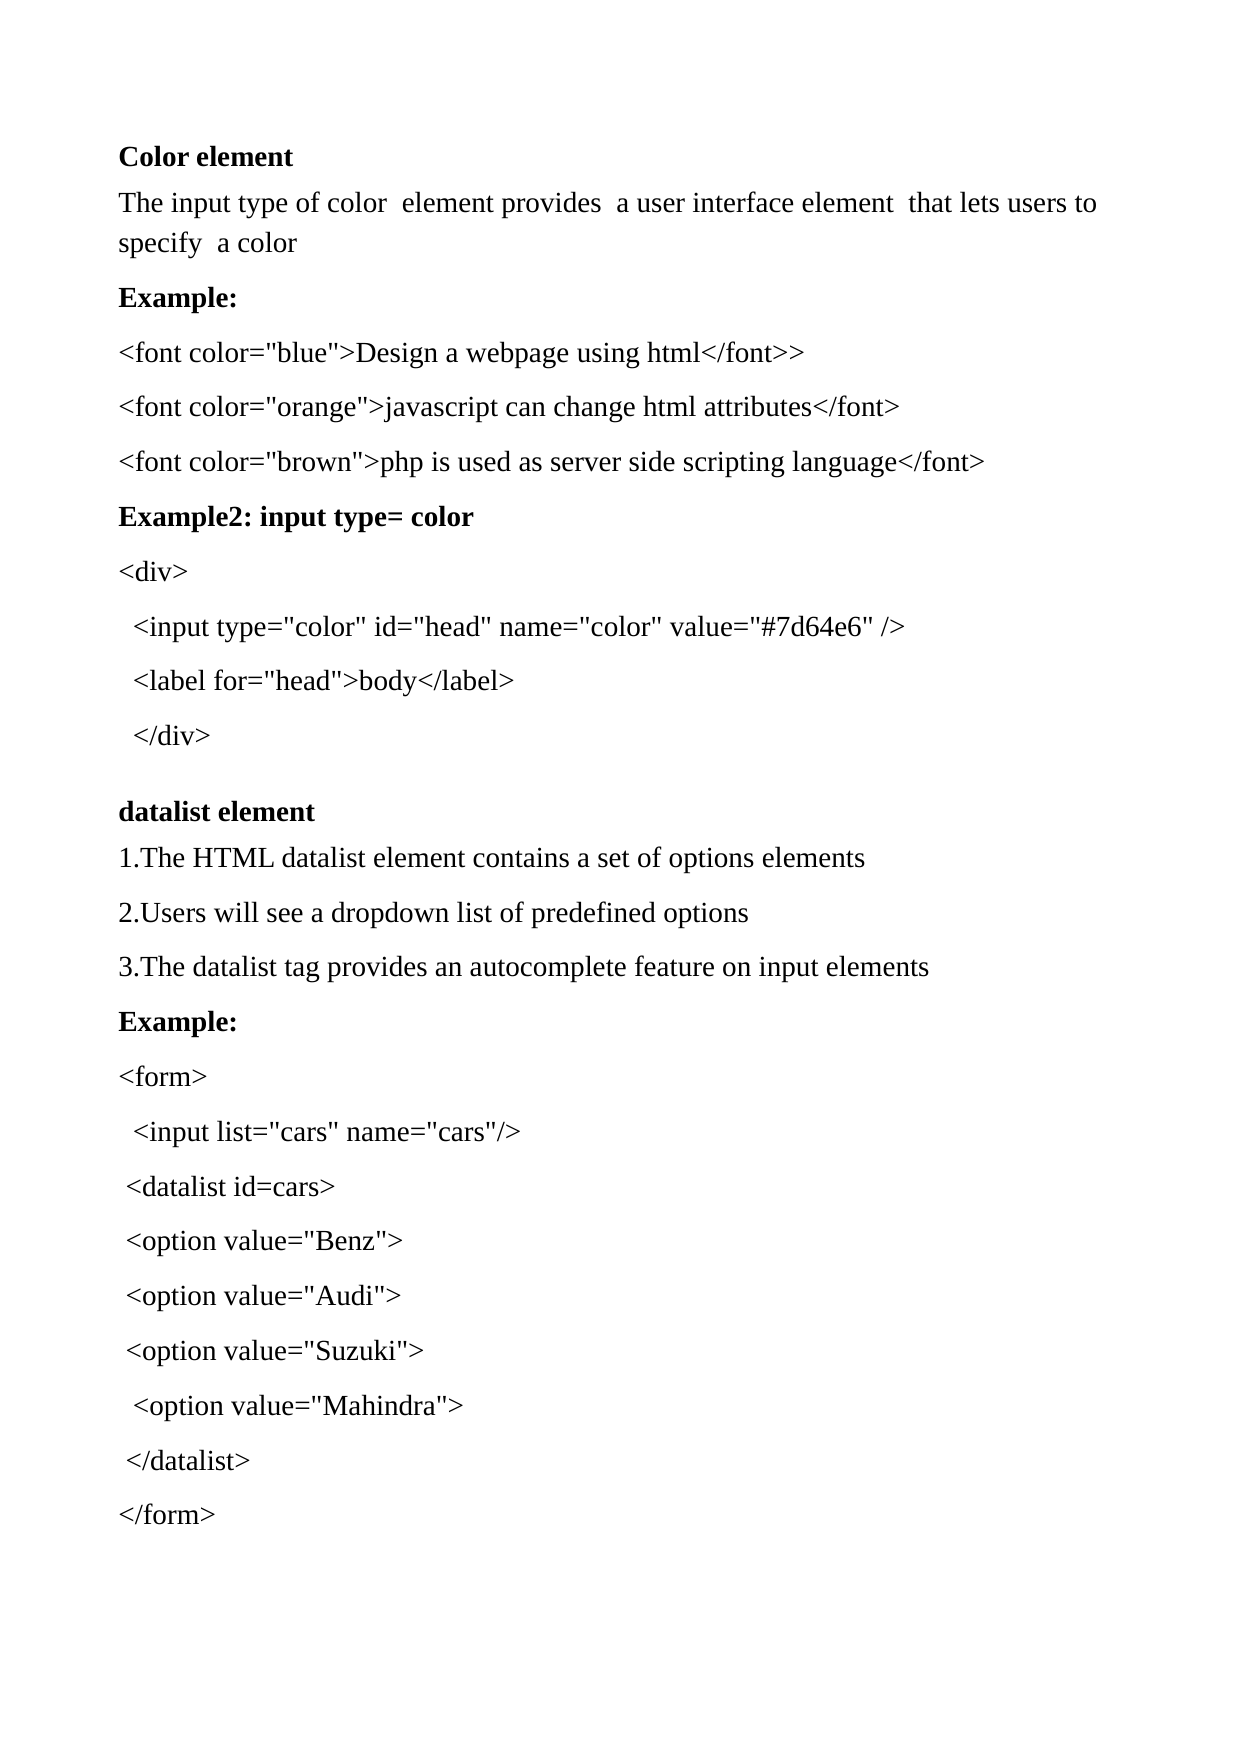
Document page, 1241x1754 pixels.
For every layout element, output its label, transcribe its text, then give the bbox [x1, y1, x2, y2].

text <label for="head">body</label> [118, 663, 1122, 697]
text 2.Users will see a dropdown list of predefined options [118, 895, 1122, 928]
text Example: [118, 1004, 1122, 1038]
text The input type of color element provides a user interface element that lets users to specify a color [118, 185, 1122, 259]
text <input list="cars" name="cars"/> [118, 1114, 1122, 1147]
text Example: [118, 280, 1122, 313]
subtitle datalist element [118, 794, 1122, 827]
text <font color="orange">javascript can change html attributes</font> [118, 389, 1122, 423]
text <option value="Benz"> [118, 1223, 1122, 1257]
text <form> [118, 1059, 1122, 1093]
subtitle Color element [118, 139, 1122, 172]
text <datalist id=cars> [118, 1169, 1122, 1202]
text <option value="Suzuki"> [118, 1333, 1122, 1367]
text 1.The HTML datalist element contains a set of options elements [118, 840, 1122, 873]
text <font color="blue">Design a webpage using html</font>> [118, 335, 1122, 368]
text <option value="Mahindra"> [118, 1388, 1122, 1421]
text </datalist> [118, 1443, 1122, 1476]
text Example2: input type= color [118, 499, 1122, 533]
text <font color="brown">php is used as server side scripting language</font> [118, 444, 1122, 478]
text </form> [118, 1497, 1122, 1531]
text </div> [118, 718, 1122, 752]
text <div> [118, 554, 1122, 587]
text <option value="Audi"> [118, 1278, 1122, 1312]
text <input type="color" id="head" name="color" value="#7d64e6" /> [118, 609, 1122, 642]
text 3.The datalist tag provides an autocomplete feature on input elements [118, 949, 1122, 983]
